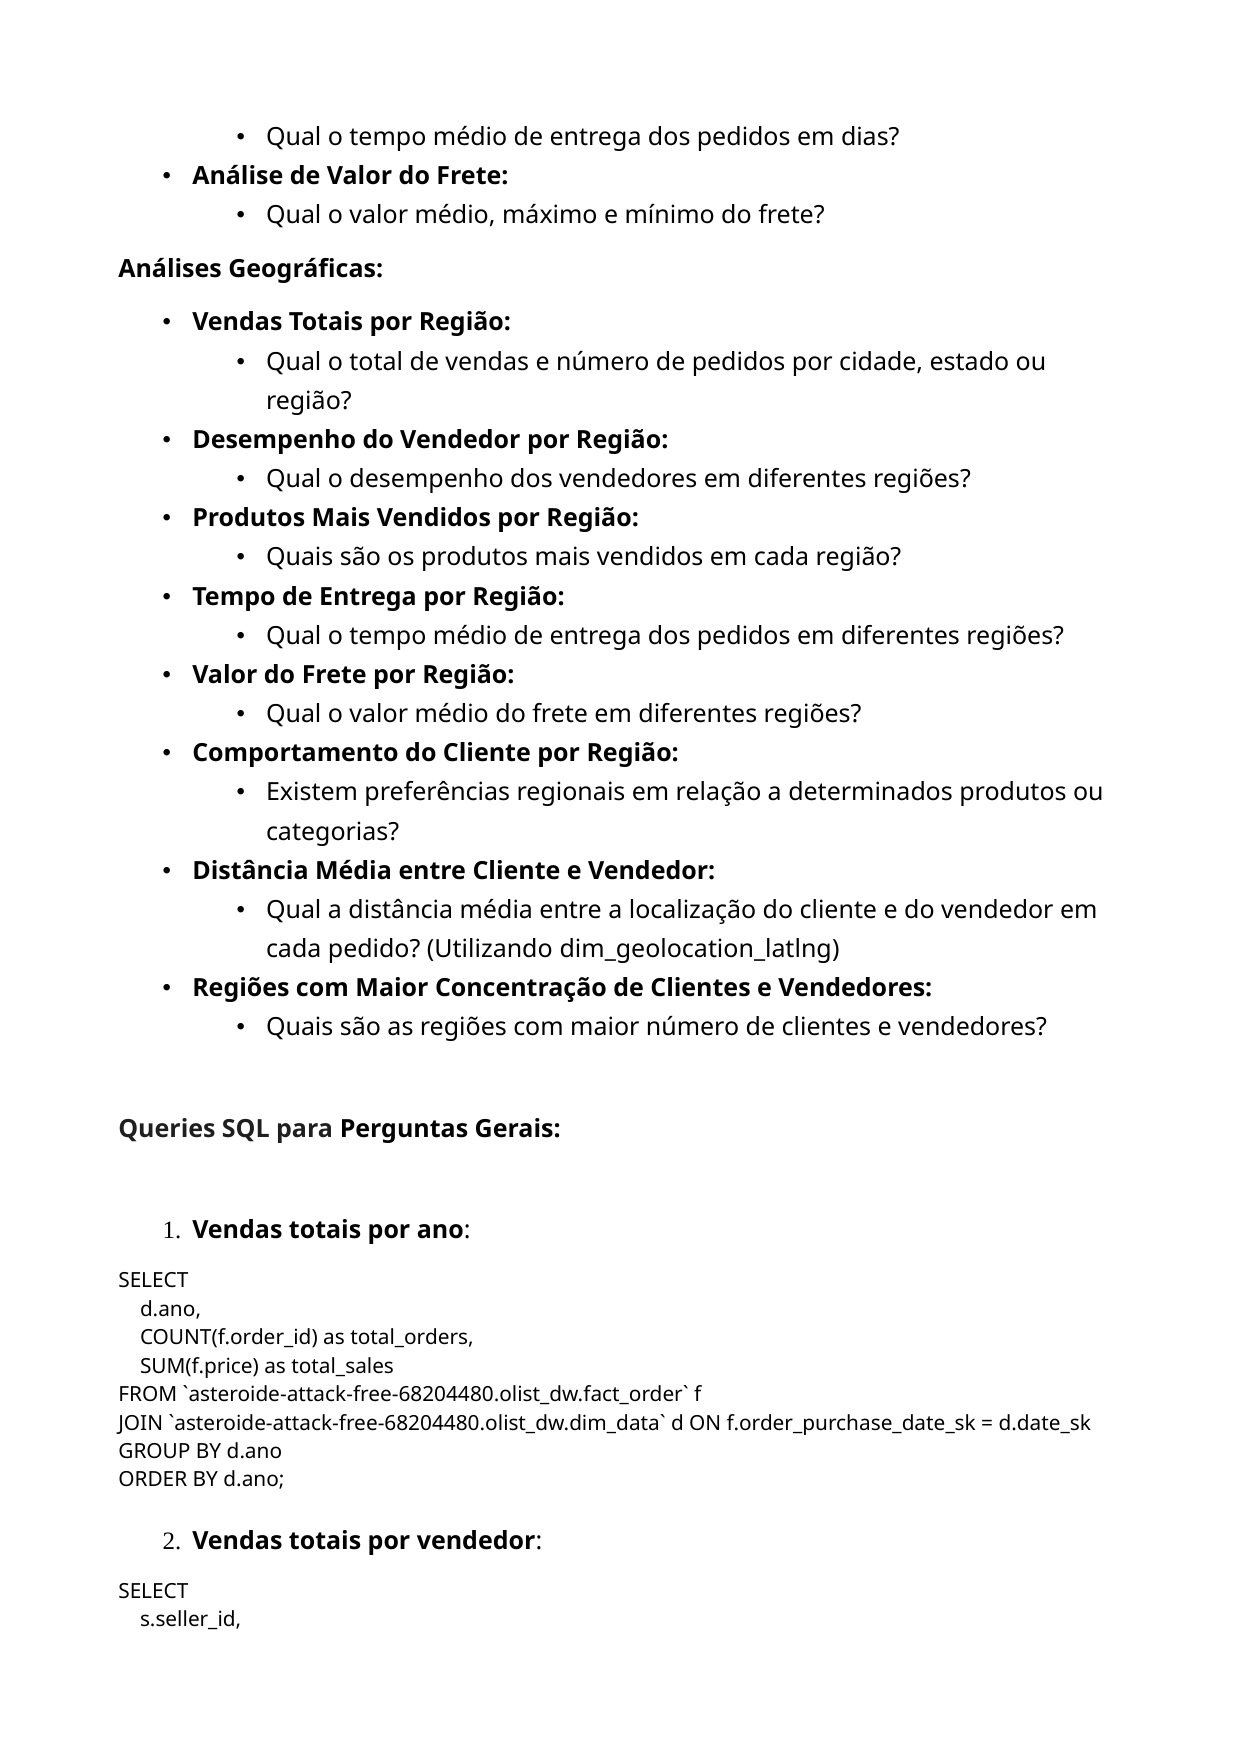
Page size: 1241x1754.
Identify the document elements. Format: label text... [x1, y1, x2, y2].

list Quais são os produtos mais vendidos em cada região? [236, 539, 1122, 573]
list Qual o valor médio, máximo e mínimo do frete? [236, 196, 1122, 231]
text SELECT [118, 1576, 1122, 1604]
list Desempenho do Vendedor por Região: [162, 421, 1122, 456]
text SUM(f.price) as total_sales [118, 1351, 1122, 1379]
list Qual a distância média entre a localização do cliente e do vendedor em cada pedido? (Utilizando dim_geolocation_latlng) [236, 891, 1122, 965]
text d.ano, [118, 1294, 1122, 1322]
list Produtos Mais Vendidos por Região: [162, 500, 1122, 534]
list Qual o tempo médio de entrega dos pedidos em dias? [236, 118, 1122, 152]
list Comportamento do Cliente por Região: [162, 735, 1122, 769]
text s.seller_id, [118, 1604, 1122, 1633]
list Tempo de Entrega por Região: [162, 578, 1122, 612]
list Regiões com Maior Concentração de Clientes e Vendedores: [162, 970, 1122, 1004]
list Qual o tempo médio de entrega dos pedidos em diferentes regiões? [236, 617, 1122, 651]
list Qual o desempenho dos vendedores em diferentes regiões? [236, 461, 1122, 495]
list Vendas Totais por Região: [162, 304, 1122, 338]
text COUNT(f.order_id) as total_orders, [118, 1322, 1122, 1351]
list Quais são as regiões com maior número de clientes e vendedores? [236, 1009, 1122, 1043]
list Qual o total de vendas e número de pedidos por cidade, estado ou região? [236, 343, 1122, 416]
text SELECT [118, 1265, 1122, 1294]
list Vendas totais por ano: [162, 1212, 1122, 1246]
list Distância Média entre Cliente e Vendedor: [162, 852, 1122, 886]
text FROM `asteroide-attack-free-68204480.olist_dw.fact_order` f [118, 1379, 1122, 1408]
text Queries SQL para Perguntas Gerais: [118, 1110, 1122, 1144]
text ORDER BY d.ano; [118, 1464, 1122, 1493]
list Existem preferências regionais em relação a determinados produtos ou categorias? [236, 774, 1122, 847]
text Análises Geográficas: [118, 250, 1122, 284]
list Análise de Valor do Frete: [162, 157, 1122, 191]
list Valor do Frete por Região: [162, 656, 1122, 691]
text JOIN `asteroide-attack-free-68204480.olist_dw.dim_data` d ON f.order_purchase_date_sk = d.date_sk [118, 1408, 1122, 1436]
list Vendas totais por vendedor: [162, 1522, 1122, 1556]
list Qual o valor médio do frete em diferentes regiões? [236, 696, 1122, 730]
text GROUP BY d.ano [118, 1436, 1122, 1464]
